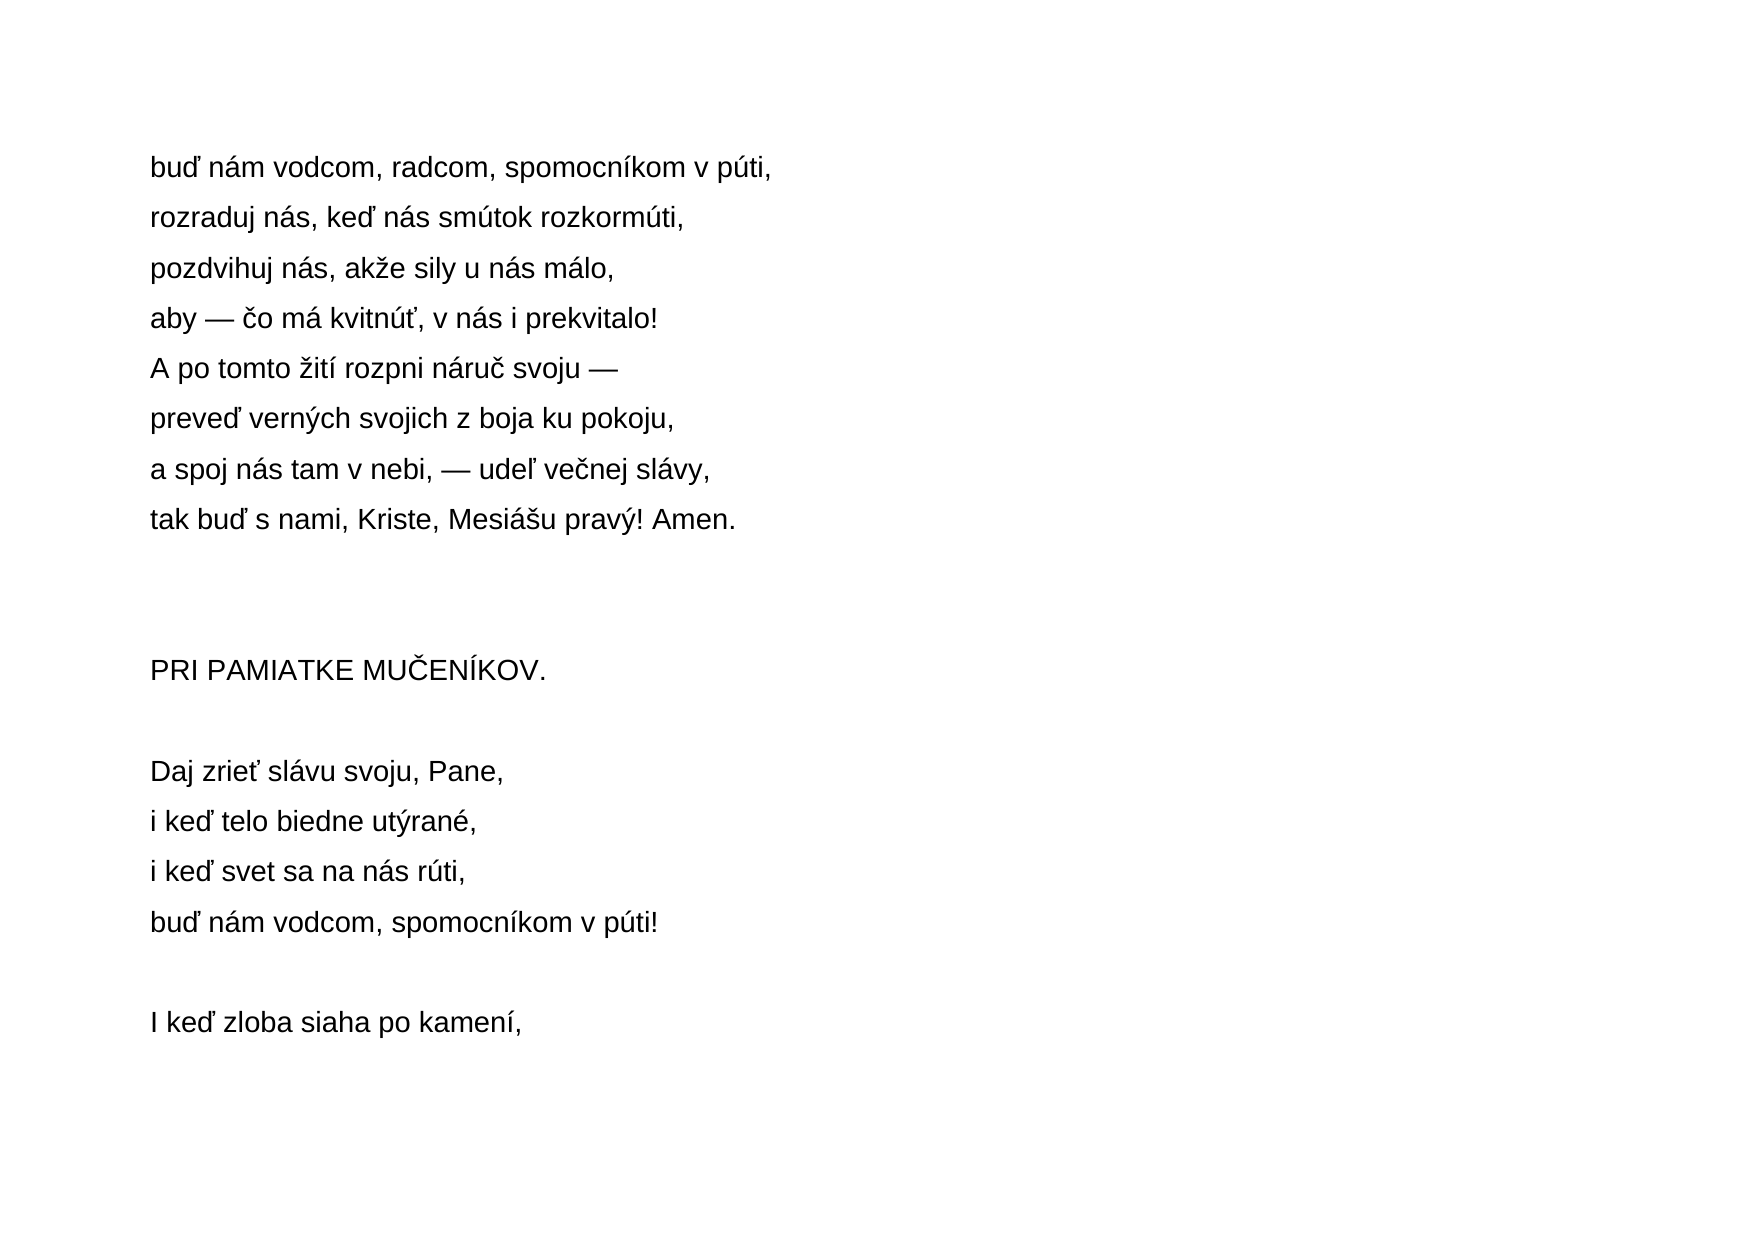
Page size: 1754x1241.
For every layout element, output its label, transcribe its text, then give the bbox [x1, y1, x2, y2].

text aby — čo má kvitnúť, v nás i prekvitalo! [150, 301, 1243, 334]
text tak buď s nami, Kriste, Mesiášu pravý! Amen. [150, 502, 1243, 536]
text Daj zrieť slávu svoju, Pane, [150, 754, 1243, 787]
text i keď telo biedne utýrané, [150, 804, 1243, 838]
text buď nám vodcom, spomocníkom v púti! [150, 905, 1243, 938]
text I keď zloba siaha po kamení, [150, 1005, 1243, 1039]
text preveď verných svojich z boja ku pokoju, [150, 402, 1243, 435]
text pozdvihuj nás, akže sily u nás málo, [150, 251, 1243, 284]
text i keď svet sa na nás rúti, [150, 854, 1243, 888]
subtitle PRI PAMIATKE MUČENÍKOV. [150, 653, 1243, 687]
text A po tomto žití rozpni náruč svoju — [150, 351, 1243, 385]
text rozraduj nás, keď nás smútok rozkormúti, [150, 200, 1243, 234]
text buď nám vodcom, radcom, spomocníkom v púti, [150, 150, 1243, 183]
text a spoj nás tam v nebi, — udeľ večnej slávy, [150, 452, 1243, 485]
